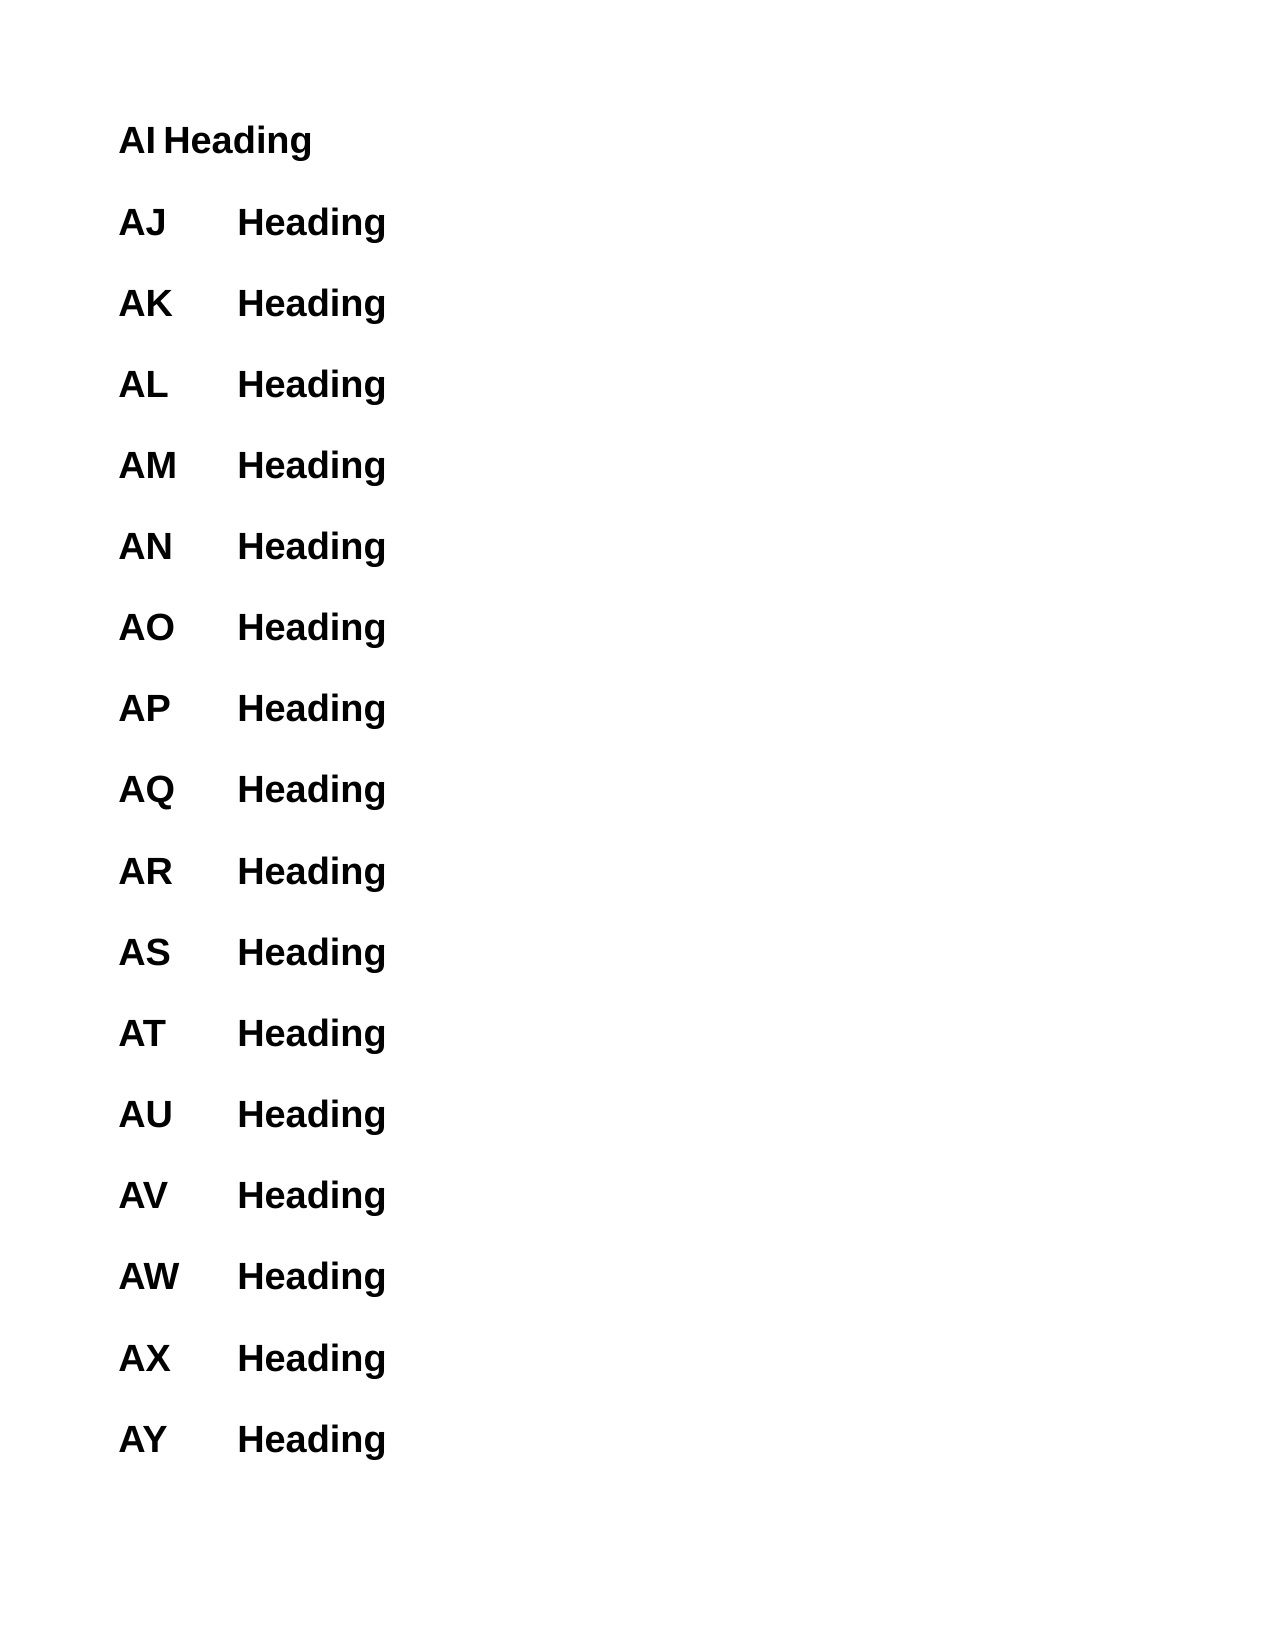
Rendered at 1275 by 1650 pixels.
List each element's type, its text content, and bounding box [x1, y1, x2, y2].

subtitle Heading [118, 443, 1157, 486]
subtitle Heading [118, 1254, 1157, 1298]
subtitle Heading [118, 1092, 1157, 1136]
subtitle Heading [118, 605, 1157, 649]
subtitle Heading [118, 929, 1157, 973]
subtitle Heading [118, 1011, 1157, 1054]
subtitle Heading [118, 1416, 1157, 1460]
subtitle Heading [118, 118, 1157, 162]
subtitle Heading [118, 199, 1157, 243]
subtitle Heading [118, 280, 1157, 324]
subtitle Heading [118, 848, 1157, 892]
subtitle Heading [118, 1335, 1157, 1379]
subtitle Heading [118, 767, 1157, 811]
subtitle Heading [118, 362, 1157, 405]
subtitle Heading [118, 686, 1157, 730]
subtitle Heading [118, 1173, 1157, 1217]
subtitle Heading [118, 524, 1157, 567]
